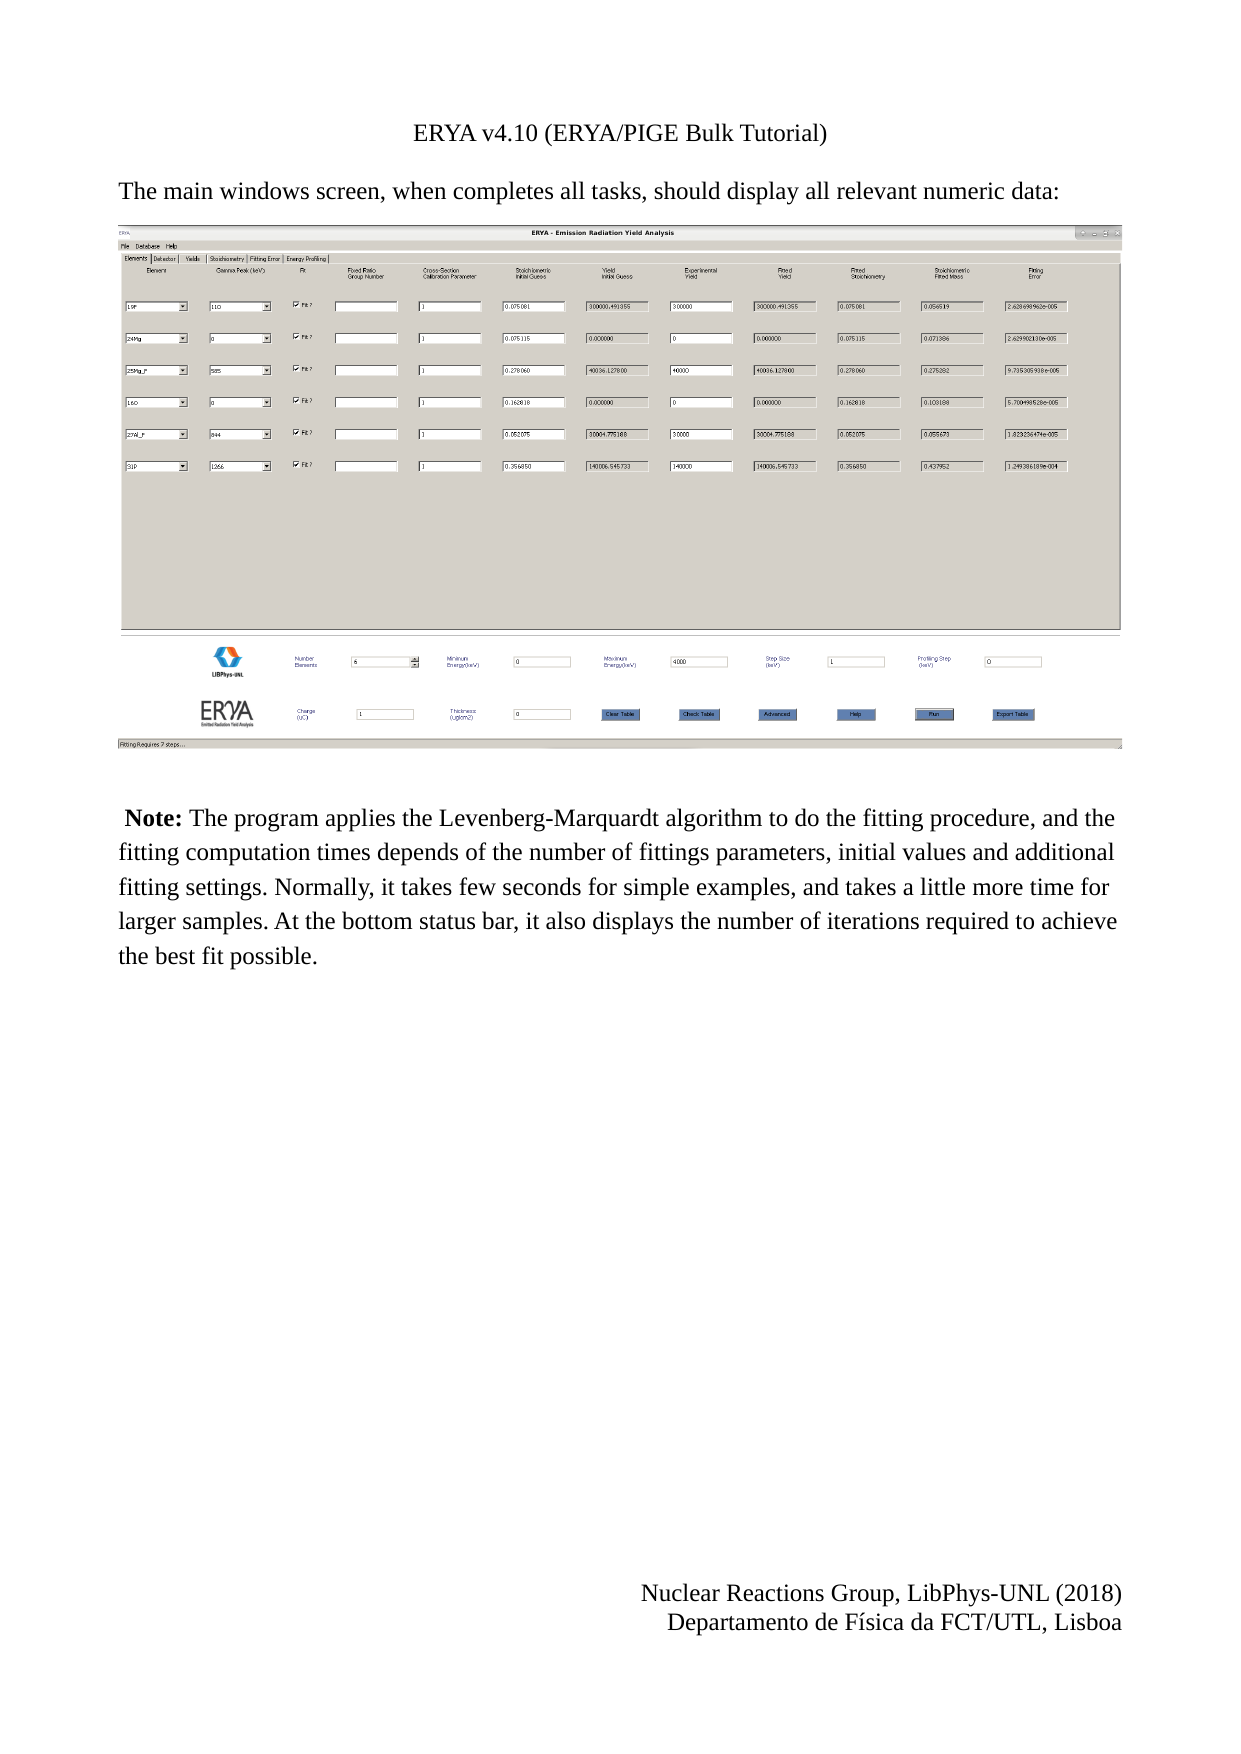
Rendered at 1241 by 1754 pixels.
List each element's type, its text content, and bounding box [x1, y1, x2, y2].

text The main windows screen, when completes all tasks, should display all relevant numeric data: [118, 176, 1122, 205]
text Note: The program applies the Levenberg-Marquardt algorithm to do the fitting procedure, and the fitting computation times depends of the number of fittings parameters, initial values and additional fitting settings. Normally, it takes few seconds for simple examples, and takes a little more time for larger samples. At the bottom status bar, it also displays the number of iterations required to achieve the best fit possible. [118, 803, 1122, 970]
picture [118, 225, 1123, 749]
